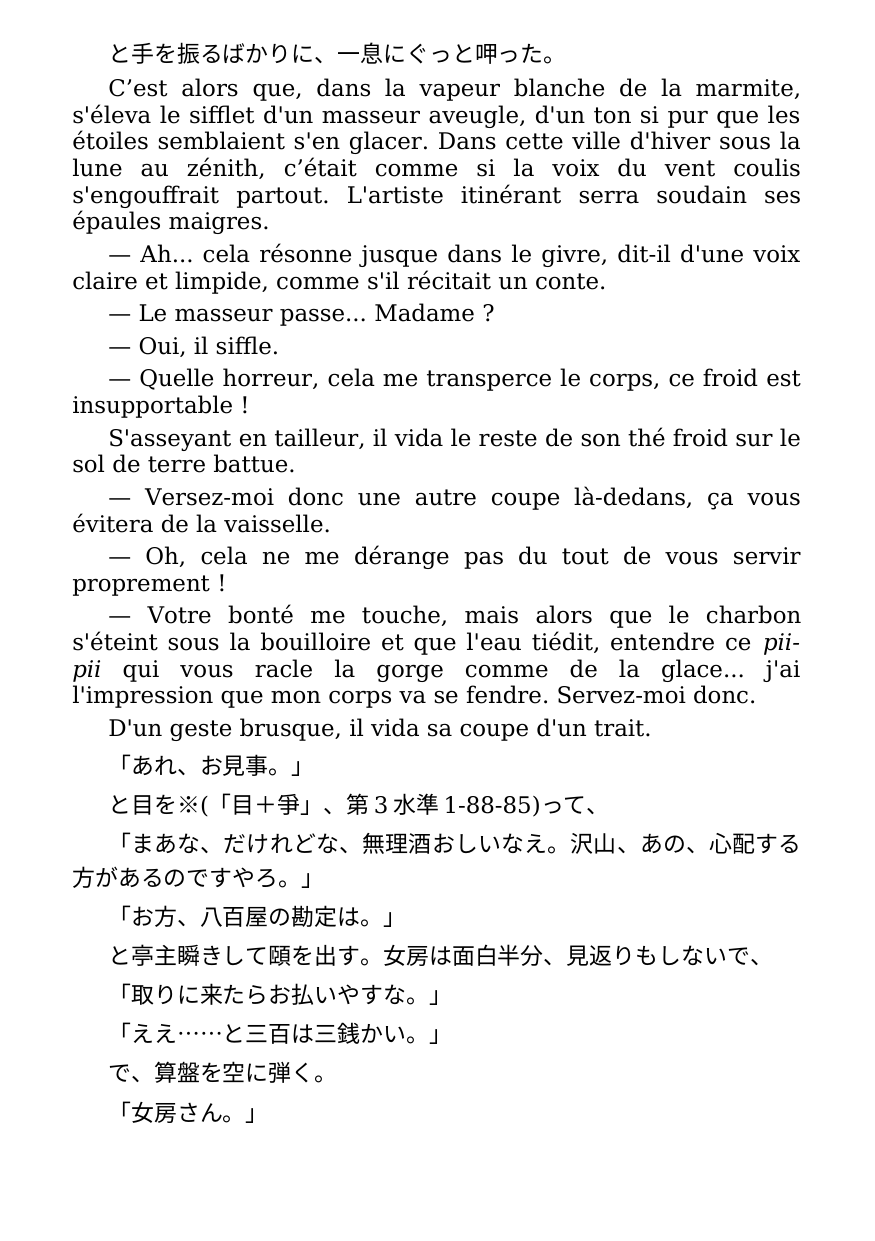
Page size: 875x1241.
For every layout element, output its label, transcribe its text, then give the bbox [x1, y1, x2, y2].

text — Quelle horreur, cela me transperce le corps, ce froid est insupportable ! [72, 366, 802, 419]
text S'asseyant en tailleur, il vida le reste de son thé froid sur le sol de terre battue. [72, 425, 802, 478]
text — Ah... cela résonne jusque dans le givre, dit-il d'une voix claire et limpide, comme s'il récitait un conte. [72, 241, 802, 294]
text C’est alors que, dans la vapeur blanche de la marmite, s'éleva le sifflet d'un masseur aveugle, d'un ton si pur que les étoiles semblaient s'en glacer. Dans cette ville d'hiver sous la lune au zénith, c’était comme si la voix du vent coulis s'engouffrait partout. L'artiste itinérant serra soudain ses épaules maigres. [72, 75, 802, 235]
text 「女房さん。」 [72, 1094, 802, 1128]
text — Oui, il siffle. [72, 333, 802, 360]
text と目を※(「目＋爭」、第3水準1-88-85)って、 [72, 787, 802, 820]
text と手を振るばかりに、一息にぐっと呷った。 [72, 36, 802, 69]
text 「お方、八百屋の勘定は。」 [72, 899, 802, 932]
text 「取りに来たらお払いやすな。」 [72, 977, 802, 1010]
text 「あれ、お見事。」 [72, 748, 802, 781]
text 「ええ……と三百は三銭かい。」 [72, 1016, 802, 1049]
text — Versez-moi donc une autre coupe là-dedans, ça vous évitera de la vaisselle. [72, 484, 802, 537]
text 「まあな、だけれどな、無理酒おしいなえ。沢山、あの、心配する方があるのですやろ。」 [72, 826, 802, 893]
text — Le masseur passe... Madame ? [72, 300, 802, 327]
text と亭主瞬きして頤を出す。女房は面白半分、見返りもしないで、 [72, 938, 802, 971]
text — Votre bonté me touche, mais alors que le charbon s'éteint sous la bouilloire et que l'eau tiédit, entendre ce pii-pii qui vous racle la gorge comme de la glace... j'ai l'impression que mon corps va se fendre. Servez-moi donc. [72, 603, 802, 709]
text — Oh, cela ne me dérange pas du tout de vous servir proprement ! [72, 543, 802, 597]
text で、算盤を空に弾く。 [72, 1055, 802, 1088]
text D'un geste brusque, il vida sa coupe d'un trait. [72, 715, 802, 742]
